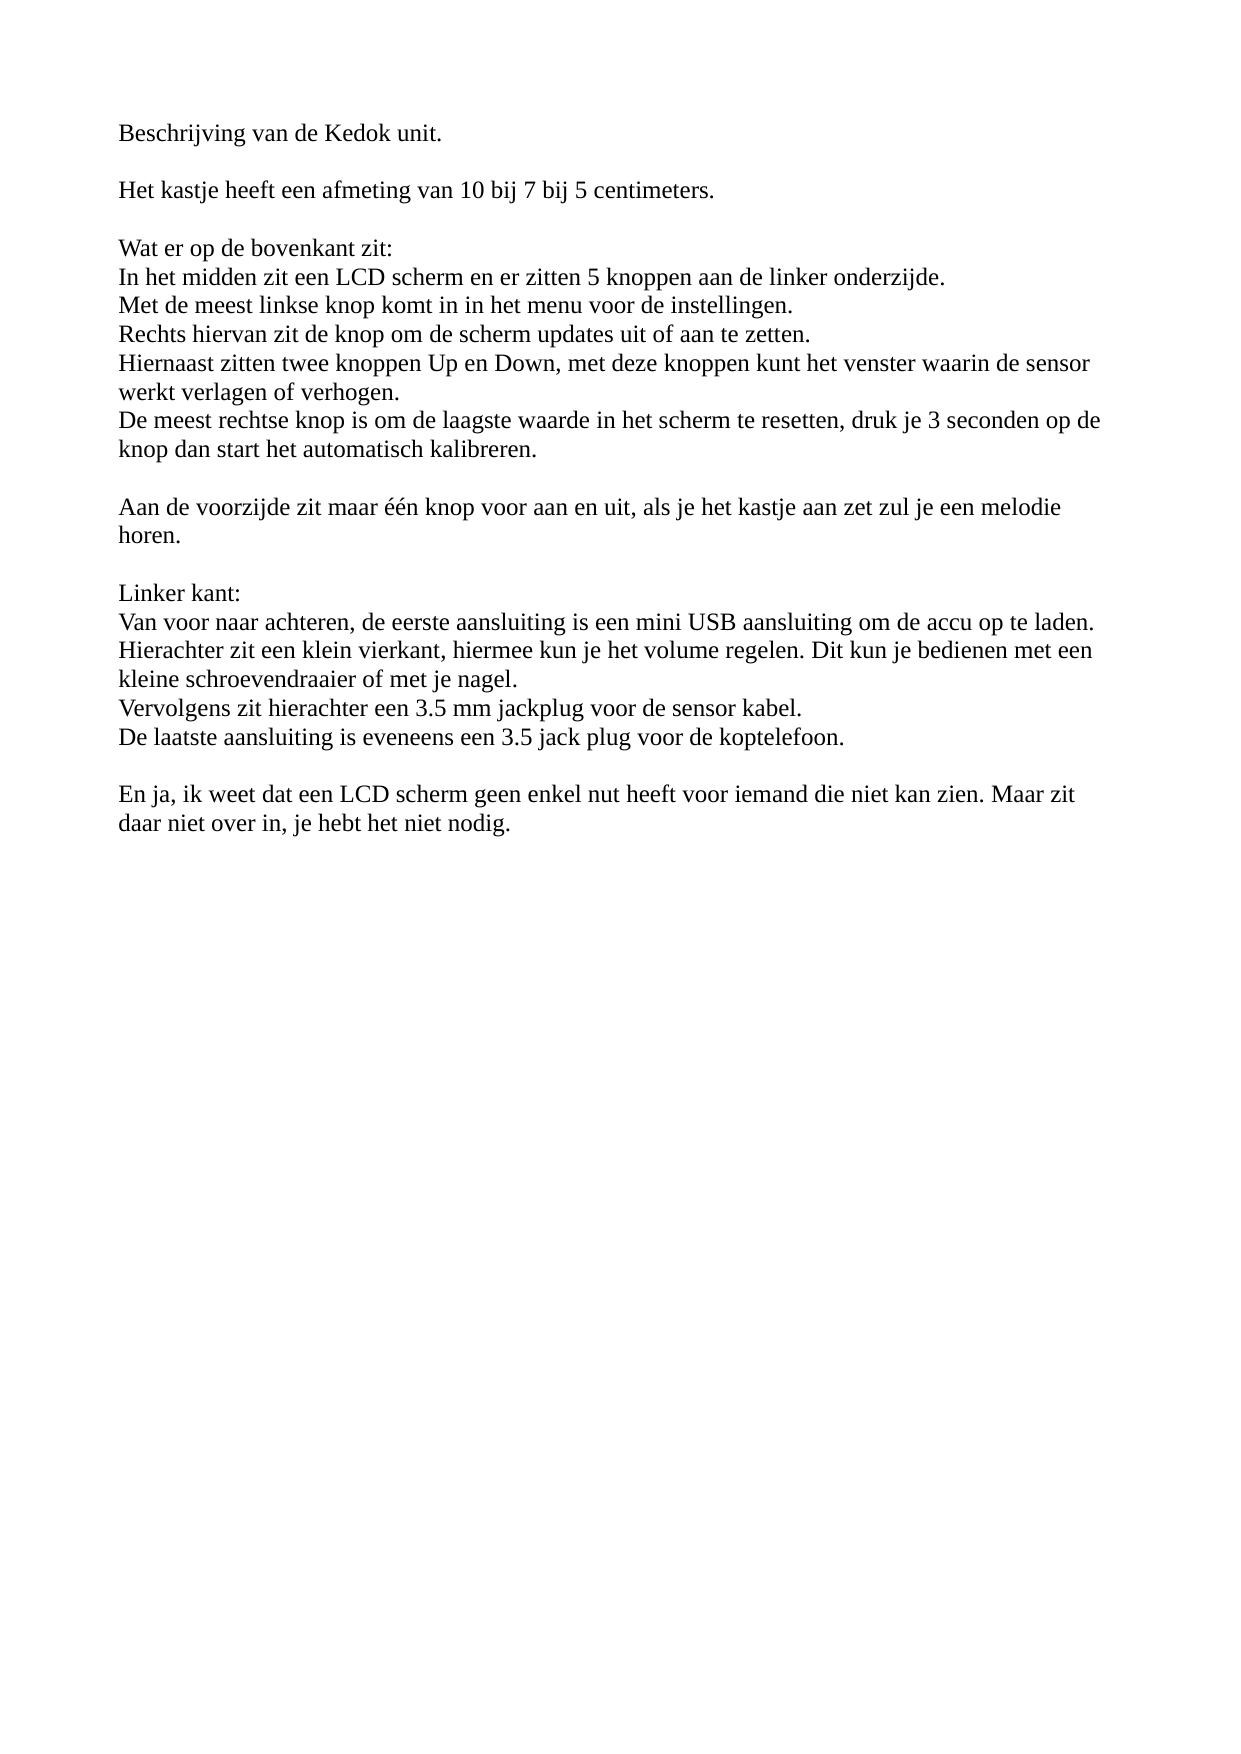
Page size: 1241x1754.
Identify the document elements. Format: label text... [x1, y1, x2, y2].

text Hierachter zit een klein vierkant, hiermee kun je het volume regelen. Dit kun je bedienen met een kleine schroevendraaier of met je nagel. [118, 636, 1122, 693]
text In het midden zit een LCD scherm en er zitten 5 knoppen aan de linker onderzijde. [118, 262, 1122, 291]
text Het kastje heeft een afmeting van 10 bij 7 bij 5 centimeters. [118, 176, 1122, 204]
text Rechts hiervan zit de knop om de scherm updates uit of aan te zetten. [118, 319, 1122, 348]
text Beschrijving van de Kedok unit. [118, 118, 1122, 147]
text Linker kant: [118, 578, 1122, 607]
text En ja, ik weet dat een LCD scherm geen enkel nut heeft voor iemand die niet kan zien. Maar zit daar niet over in, je hebt het niet nodig. [118, 779, 1122, 837]
text De meest rechtse knop is om de laagste waarde in het scherm te resetten, druk je 3 seconden op de knop dan start het automatisch kalibreren. [118, 406, 1122, 463]
text Vervolgens zit hierachter een 3.5 mm jackplug voor de sensor kabel. [118, 693, 1122, 722]
text Hiernaast zitten twee knoppen Up en Down, met deze knoppen kunt het venster waarin de sensor werkt verlagen of verhogen. [118, 348, 1122, 406]
text Wat er op de bovenkant zit: [118, 233, 1122, 262]
text Aan de voorzijde zit maar één knop voor aan en uit, als je het kastje aan zet zul je een melodie horen. [118, 492, 1122, 549]
text Met de meest linkse knop komt in in het menu voor de instellingen. [118, 291, 1122, 319]
text De laatste aansluiting is eveneens een 3.5 jack plug voor de koptelefoon. [118, 722, 1122, 751]
text Van voor naar achteren, de eerste aansluiting is een mini USB aansluiting om de accu op te laden. [118, 607, 1122, 636]
